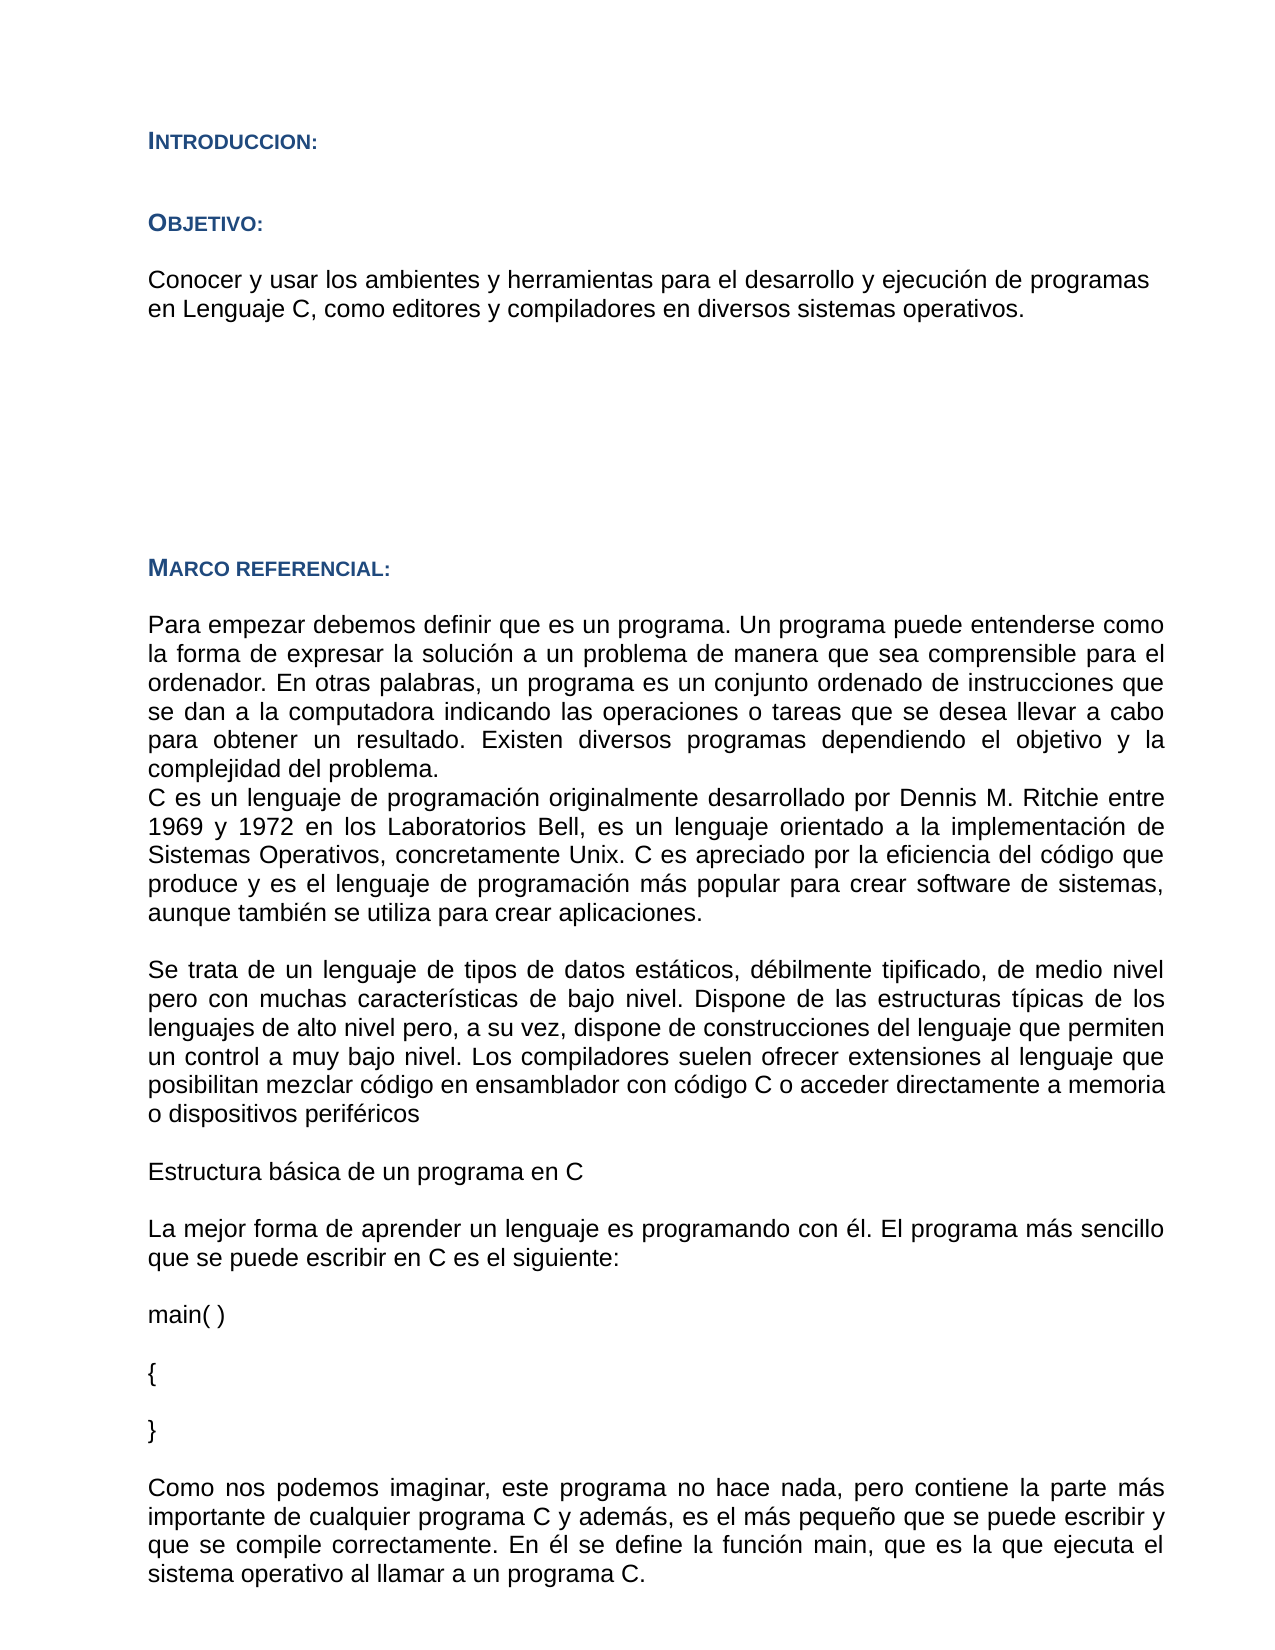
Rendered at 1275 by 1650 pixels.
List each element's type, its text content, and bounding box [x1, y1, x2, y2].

text main( ) [148, 1300, 1167, 1329]
text } [148, 1415, 1167, 1444]
text Se trata de un lenguaje de tipos de datos estáticos, débilmente tipificado, de medio nivel pero con muchas características de bajo nivel. Dispone de las estructuras típicas de los lenguajes de alto nivel pero, a su vez, dispone de construcciones del lenguaje que permiten un control a muy bajo nivel. Los compiladores suelen ofrecer extensiones al lenguaje que posibilitan mezclar código en ensamblador con código C o acceder directamente a memoria o dispositivos periféricos [148, 955, 1167, 1128]
text OBJETIVO: [148, 208, 1152, 236]
text Conocer y usar los ambientes y herramientas para el desarrollo y ejecución de programas en Lenguaje C, como editores y compiladores en diversos sistemas operativos. [148, 265, 1152, 323]
text Como nos podemos imaginar, este programa no hace nada, pero contiene la parte más importante de cualquier programa C y además, es el más pequeño que se puede escribir y que se compile correctamente. En él se define la función main, que es la que ejecuta el sistema operativo al llamar a un programa C. [148, 1473, 1167, 1588]
text INTRODUCCION: [148, 126, 1152, 155]
text Para empezar debemos definir que es un programa. Un programa puede entenderse como la forma de expresar la solución a un problema de manera que sea comprensible para el ordenador. En otras palabras, un programa es un conjunto ordenado de instrucciones que se dan a la computadora indicando las operaciones o tareas que se desea llevar a cabo para obtener un resultado. Existen diversos programas dependiendo el objetivo y la complejidad del problema. [148, 610, 1167, 783]
text La mejor forma de aprender un lenguaje es programando con él. El programa más sencillo que se puede escribir en C es el siguiente: [148, 1214, 1167, 1271]
text MARCO REFERENCIAL: [148, 553, 1152, 581]
text { [148, 1358, 1167, 1386]
text C es un lenguaje de programación originalmente desarrollado por Dennis M. Ritchie entre 1969 y 1972 en los Laboratorios Bell, es un lenguaje orientado a la implementación de Sistemas Operativos, concretamente Unix. C es apreciado por la eficiencia del código que produce y es el lenguaje de programación más popular para crear software de sistemas, aunque también se utiliza para crear aplicaciones. [148, 783, 1167, 926]
text Estructura básica de un programa en C [148, 1156, 1167, 1185]
